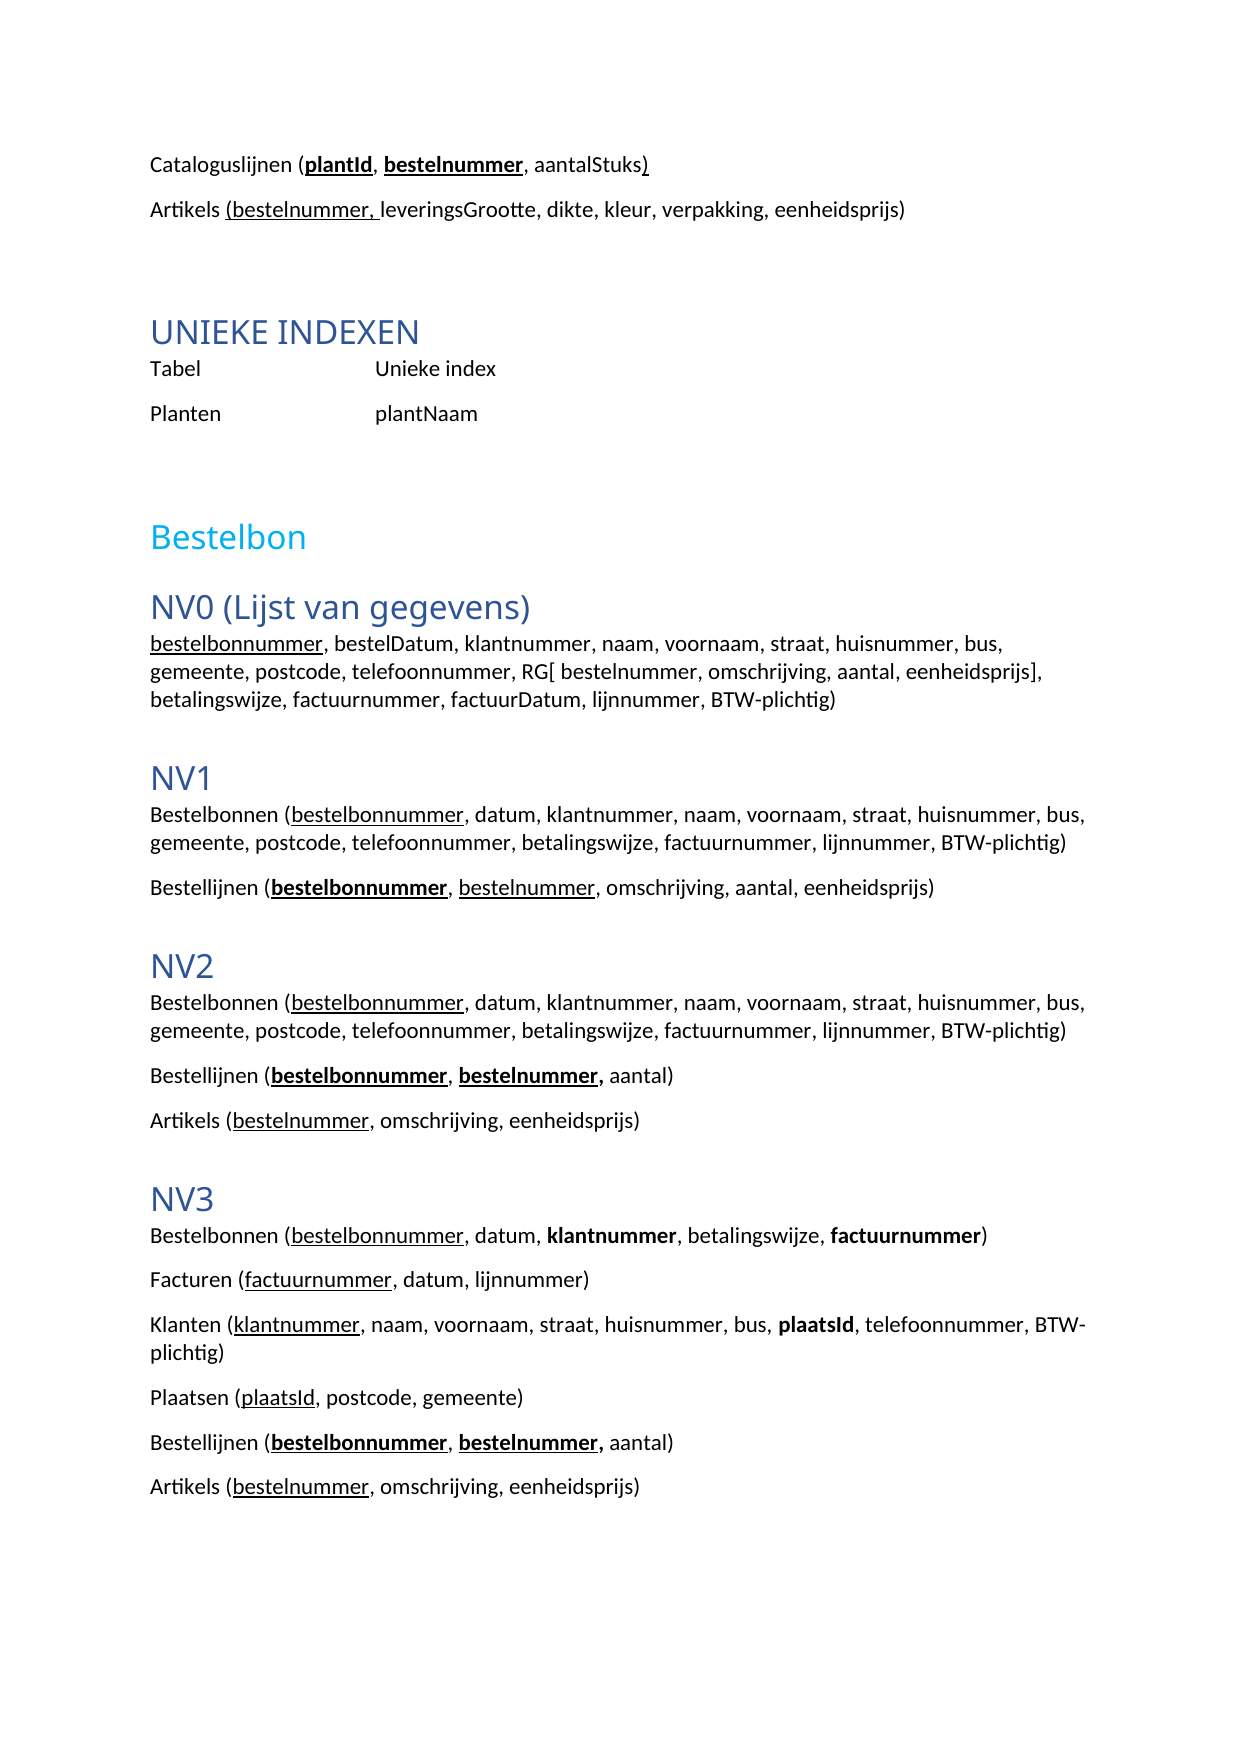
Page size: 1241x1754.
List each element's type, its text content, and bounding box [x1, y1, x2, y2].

text Bestelbonnen (bestelbonnummer, datum, klantnummer, naam, voornaam, straat, huisnummer, bus, gemeente, postcode, telefoonnummer, betalingswijze, factuurnummer, lijnnummer, BTW-plichtig) [150, 988, 1090, 1044]
subtitle NV1 [150, 755, 1090, 801]
subtitle NV0 (Lijst van gegevens) [150, 584, 1090, 629]
text Bestellijnen (bestelbonnummer, bestelnummer, omschrijving, aantal, eenheidsprijs) [150, 873, 1090, 901]
text Facturen (factuurnummer, datum, lijnnummer) [150, 1266, 1090, 1293]
text Tabel Unieke index [150, 354, 1090, 382]
text Planten plantNaam [150, 399, 1090, 427]
subtitle Bestelbon [150, 513, 1090, 559]
text Cataloguslijnen (plantId, bestelnummer, aantalStuks) [150, 150, 1090, 178]
text Plaatsen (plaatsId, postcode, gemeente) [150, 1383, 1090, 1411]
text Klanten (klantnummer, naam, voornaam, straat, huisnummer, bus, plaatsId, telefoonnummer, BTW-plichtig) [150, 1310, 1090, 1366]
text Bestellijnen (bestelbonnummer, bestelnummer, aantal) [150, 1061, 1090, 1089]
subtitle UNIEKE INDEXEN [150, 309, 1090, 354]
text Bestelbonnen (bestelbonnummer, datum, klantnummer, naam, voornaam, straat, huisnummer, bus, gemeente, postcode, telefoonnummer, betalingswijze, factuurnummer, lijnnummer, BTW-plichtig) [150, 801, 1090, 857]
subtitle NV3 [150, 1175, 1090, 1221]
text bestelbonnummer, bestelDatum, klantnummer, naam, voornaam, straat, huisnummer, bus, gemeente, postcode, telefoonnummer, RG[ bestelnummer, omschrijving, aantal, eenheidsprijs], betalingswijze, factuurnummer, factuurDatum, lijnnummer, BTW-plichtig) [150, 629, 1090, 713]
text Artikels (bestelnummer, omschrijving, eenheidsprijs) [150, 1106, 1090, 1134]
text Artikels (bestelnummer, omschrijving, eenheidsprijs) [150, 1472, 1090, 1500]
text Bestelbonnen (bestelbonnummer, datum, klantnummer, betalingswijze, factuurnummer) [150, 1221, 1090, 1249]
text Bestellijnen (bestelbonnummer, bestelnummer, aantal) [150, 1428, 1090, 1456]
text Artikels (bestelnummer, leveringsGrootte, dikte, kleur, verpakking, eenheidsprijs) [150, 195, 1090, 223]
subtitle NV2 [150, 943, 1090, 988]
